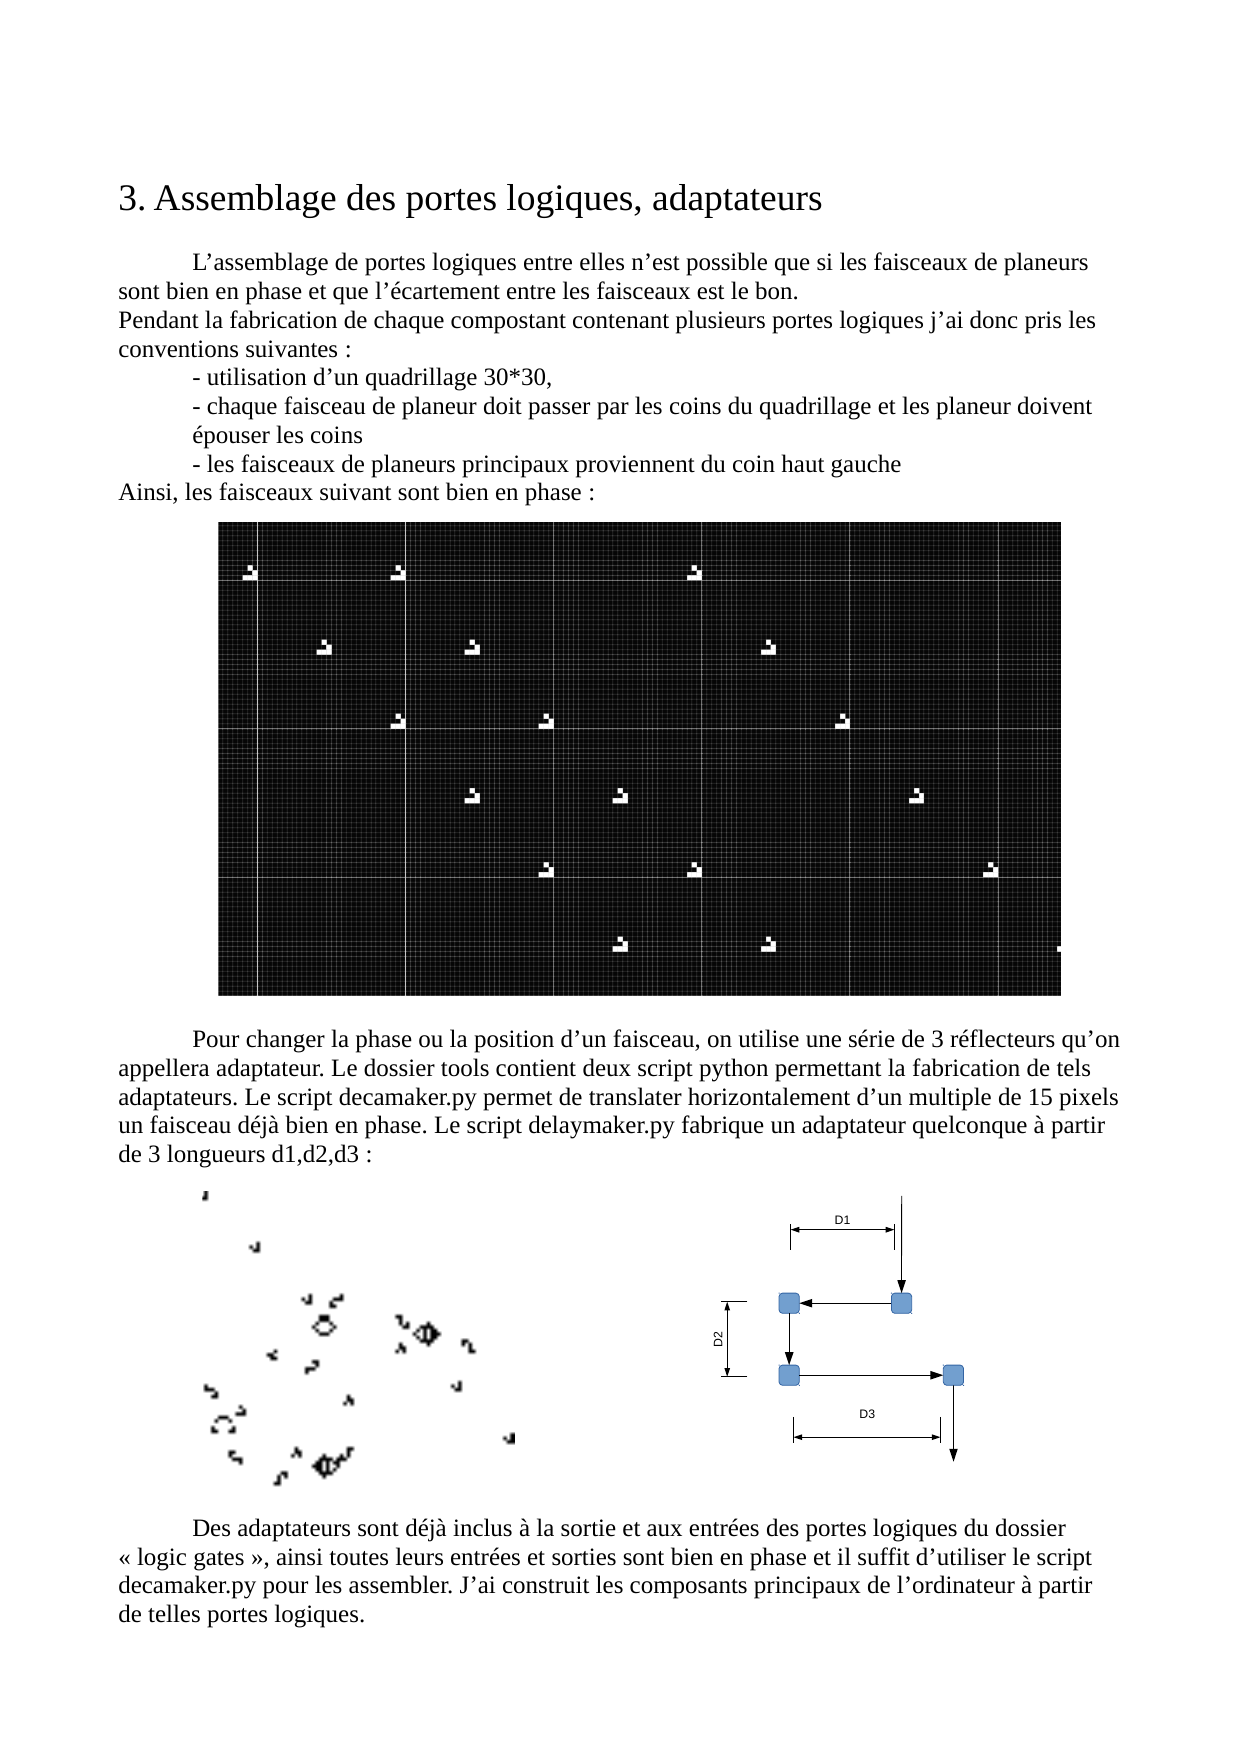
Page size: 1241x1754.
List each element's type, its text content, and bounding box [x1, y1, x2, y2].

text L’assemblage de portes logiques entre elles n’est possible que si les faisceaux de planeurs sont bien en phase et que l’écartement entre les faisceaux est le bon. [118, 247, 1122, 305]
text - les faisceaux de planeurs principaux proviennent du coin haut gauche [118, 449, 1122, 477]
picture [202, 1191, 515, 1504]
text Pour changer la phase ou la position d’un faisceau, on utilise une série de 3 réflecteurs qu’on appellera adaptateur. Le dossier tools contient deux script python permettant la fabrication de tels adaptateurs. Le script decamaker.py permet de translater horizontalement d’un multiple de 15 pixels un faisceau déjà bien en phase. Le script delaymaker.py fabrique un adaptateur quelconque à partir de 3 longueurs d1,d2,d3 : [118, 1024, 1122, 1168]
picture [218, 522, 1061, 996]
text Pendant la fabrication de chaque compostant contenant plusieurs portes logiques j’ai donc pris les conventions suivantes : [118, 305, 1122, 362]
text - utilisation d’un quadrillage 30*30, [118, 362, 1122, 391]
text - chaque faisceau de planeur doit passer par les coins du quadrillage et les planeur doivent épouser les coins [118, 391, 1122, 449]
text Des adaptateurs sont déjà inclus à la sortie et aux entrées des portes logiques du dossier « logic gates », ainsi toutes leurs entrées et sorties sont bien en phase et il suffit d’utiliser le script decamaker.py pour les assembler. J’ai construit les composants principaux de l’ordinateur à partir de telles portes logiques. [118, 1513, 1122, 1628]
text 3. Assemblage des portes logiques, adaptateurs [118, 176, 1122, 219]
text Ainsi, les faisceaux suivant sont bien en phase : [118, 477, 1122, 506]
